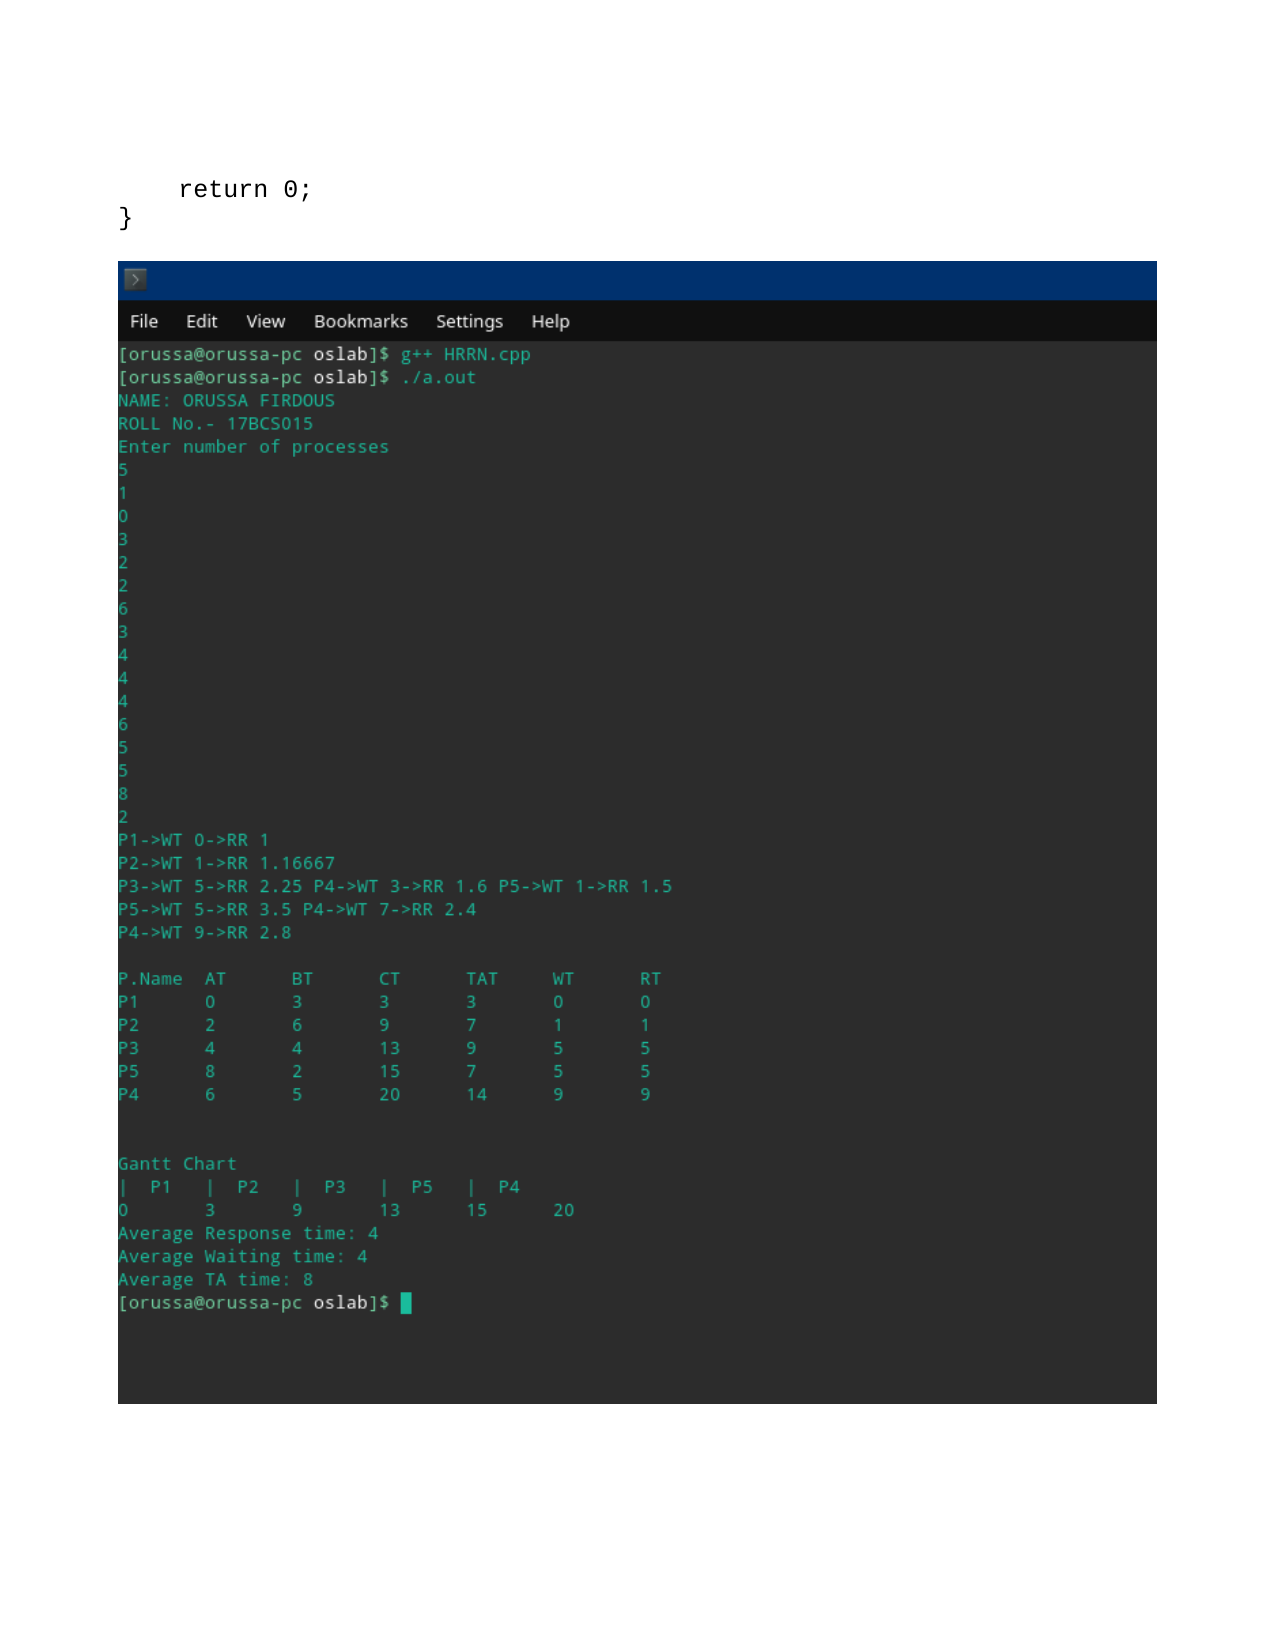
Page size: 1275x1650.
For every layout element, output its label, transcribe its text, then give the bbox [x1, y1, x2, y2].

picture [118, 261, 1157, 1404]
text return 0; [118, 176, 1157, 205]
text } [118, 205, 1157, 233]
